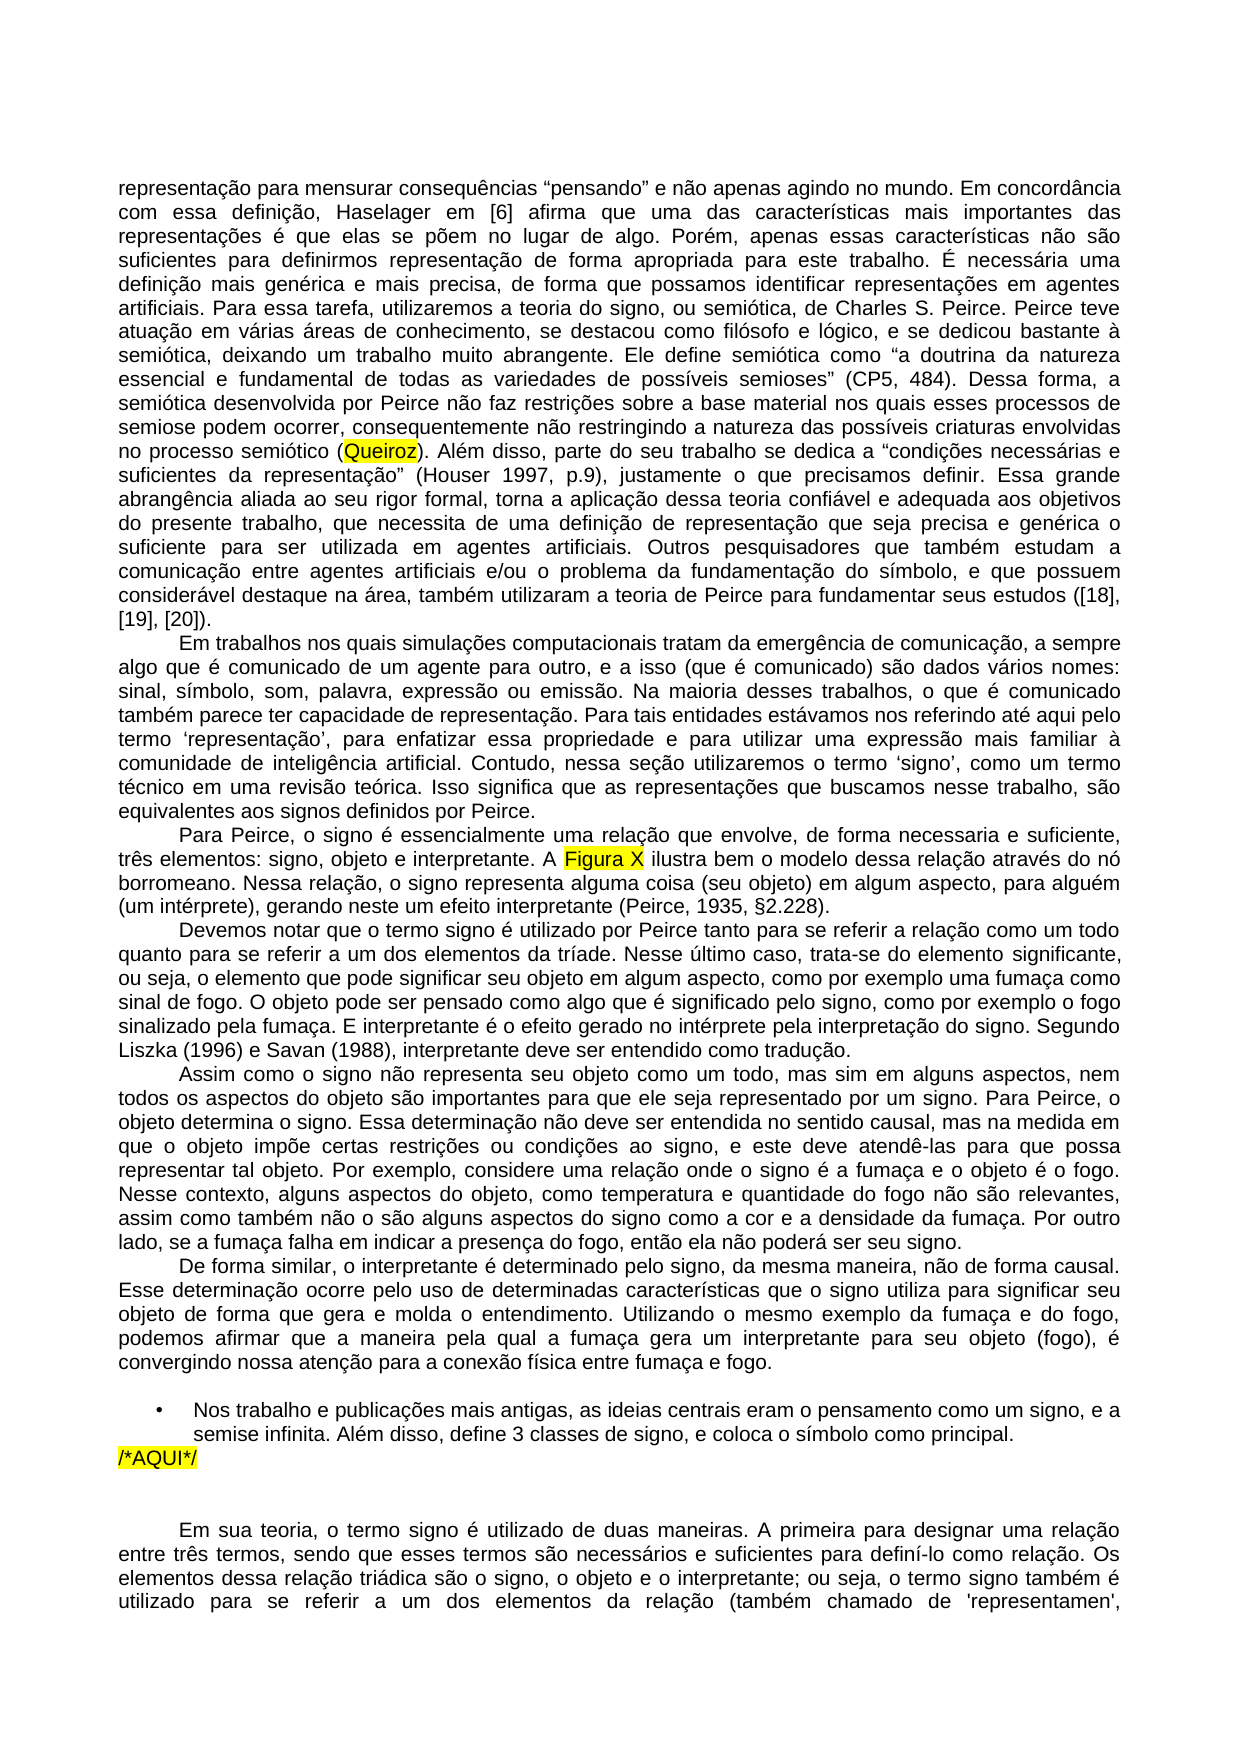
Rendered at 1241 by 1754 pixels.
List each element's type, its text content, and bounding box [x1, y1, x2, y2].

text Para Peirce, o signo é essencialmente uma relação que envolve, de forma necessaria e suficiente, três elementos: signo, objeto e interpretante. A Figura X ilustra bem o modelo dessa relação através do nó borromeano. Nessa relação, o signo representa alguma coisa (seu objeto) em algum aspecto, para alguém (um intérprete), gerando neste um efeito interpretante (Peirce, 1935, §2.228). [118, 822, 1122, 918]
list Nos trabalho e publicações mais antigas, as ideias centrais eram o pensamento como um signo, e a semise infinita. Além disso, define 3 classes de signo, e coloca o símbolo como principal. [156, 1397, 1122, 1446]
text Assim como o signo não representa seu objeto como um todo, mas sim em alguns aspectos, nem todos os aspectos do objeto são importantes para que ele seja representado por um signo. Para Peirce, o objeto determina o signo. Essa determinação não deve ser entendida no sentido causal, mas na medida em que o objeto impõe certas restrições ou condições ao signo, e este deve atendê-las para que possa representar tal objeto. Por exemplo, considere uma relação onde o signo é a fumaça e o objeto é o fogo. Nesse contexto, alguns aspectos do objeto, como temperatura e quantidade do fogo não são relevantes, assim como também não o são alguns aspectos do signo como a cor e a densidade da fumaça. Por outro lado, se a fumaça falha em indicar a presença do fogo, então ela não poderá ser seu signo. [118, 1062, 1122, 1254]
text representação para mensurar consequências “pensando” e não apenas agindo no mundo. Em concordância com essa definição, Haselager em [6] afirma que uma das características mais importantes das representações é que elas se põem no lugar de algo. Porém, apenas essas características não são suficientes para definirmos representação de forma apropriada para este trabalho. É necessária uma definição mais genérica e mais precisa, de forma que possamos identificar representações em agentes artificiais. Para essa tarefa, utilizaremos a teoria do signo, ou semiótica, de Charles S. Peirce. Peirce teve atuação em várias áreas de conhecimento, se destacou como filósofo e lógico, e se dedicou bastante à semiótica, deixando um trabalho muito abrangente. Ele define semiótica como “a doutrina da natureza essencial e fundamental de todas as variedades de possíveis semioses” (CP5, 484). Dessa forma, a semiótica desenvolvida por Peirce não faz restrições sobre a base material nos quais esses processos de semiose podem ocorrer, consequentemente não restringindo a natureza das possíveis criaturas envolvidas no processo semiótico (Queiroz). Além disso, parte do seu trabalho se dedica a “condições necessárias e suficientes da representação” (Houser 1997, p.9), justamente o que precisamos definir. Essa grande abrangência aliada ao seu rigor formal, torna a aplicação dessa teoria confiável e adequada aos objetivos do presente trabalho, que necessita de uma definição de representação que seja precisa e genérica o suficiente para ser utilizada em agentes artificiais. Outros pesquisadores que também estudam a comunicação entre agentes artificiais e/ou o problema da fundamentação do símbolo, e que possuem considerável destaque na área, também utilizaram a teoria de Peirce para fundamentar seus estudos ([18], [19], [20]). [118, 176, 1122, 631]
text De forma similar, o interpretante é determinado pelo signo, da mesma maneira, não de forma causal. Esse determinação ocorre pelo uso de determinadas características que o signo utiliza para significar seu objeto de forma que gera e molda o entendimento. Utilizando o mesmo exemplo da fumaça e do fogo, podemos afirmar que a maneira pela qual a fumaça gera um interpretante para seu objeto (fogo), é convergindo nossa atenção para a conexão física entre fumaça e fogo. [118, 1254, 1122, 1373]
text Em sua teoria, o termo signo é utilizado de duas maneiras. A primeira para designar uma relação entre três termos, sendo que esses termos são necessários e suficientes para definí-lo como relação. Os elementos dessa relação triádica são o signo, o objeto e o interpretante; ou seja, o termo signo também é utilizado para se referir a um dos elementos da relação (também chamado de 'representamen', [118, 1517, 1122, 1613]
text /*AQUI*/ [118, 1446, 1122, 1469]
text Em trabalhos nos quais simulações computacionais tratam da emergência de comunicação, a sempre algo que é comunicado de um agente para outro, e a isso (que é comunicado) são dados vários nomes: sinal, símbolo, som, palavra, expressão ou emissão. Na maioria desses trabalhos, o que é comunicado também parece ter capacidade de representação. Para tais entidades estávamos nos referindo até aqui pelo termo ‘representação’, para enfatizar essa propriedade e para utilizar uma expressão mais familiar à comunidade de inteligência artificial. Contudo, nessa seção utilizaremos o termo ‘signo’, como um termo técnico em uma revisão teórica. Isso significa que as representações que buscamos nesse trabalho, são equivalentes aos signos definidos por Peirce. [118, 631, 1122, 822]
text Devemos notar que o termo signo é utilizado por Peirce tanto para se referir a relação como um todo quanto para se referir a um dos elementos da tríade. Nesse último caso, trata-se do elemento significante, ou seja, o elemento que pode significar seu objeto em algum aspecto, como por exemplo uma fumaça como sinal de fogo. O objeto pode ser pensado como algo que é significado pelo signo, como por exemplo o fogo sinalizado pela fumaça. E interpretante é o efeito gerado no intérprete pela interpretação do signo. Segundo Liszka (1996) e Savan (1988), interpretante deve ser entendido como tradução. [118, 918, 1122, 1062]
